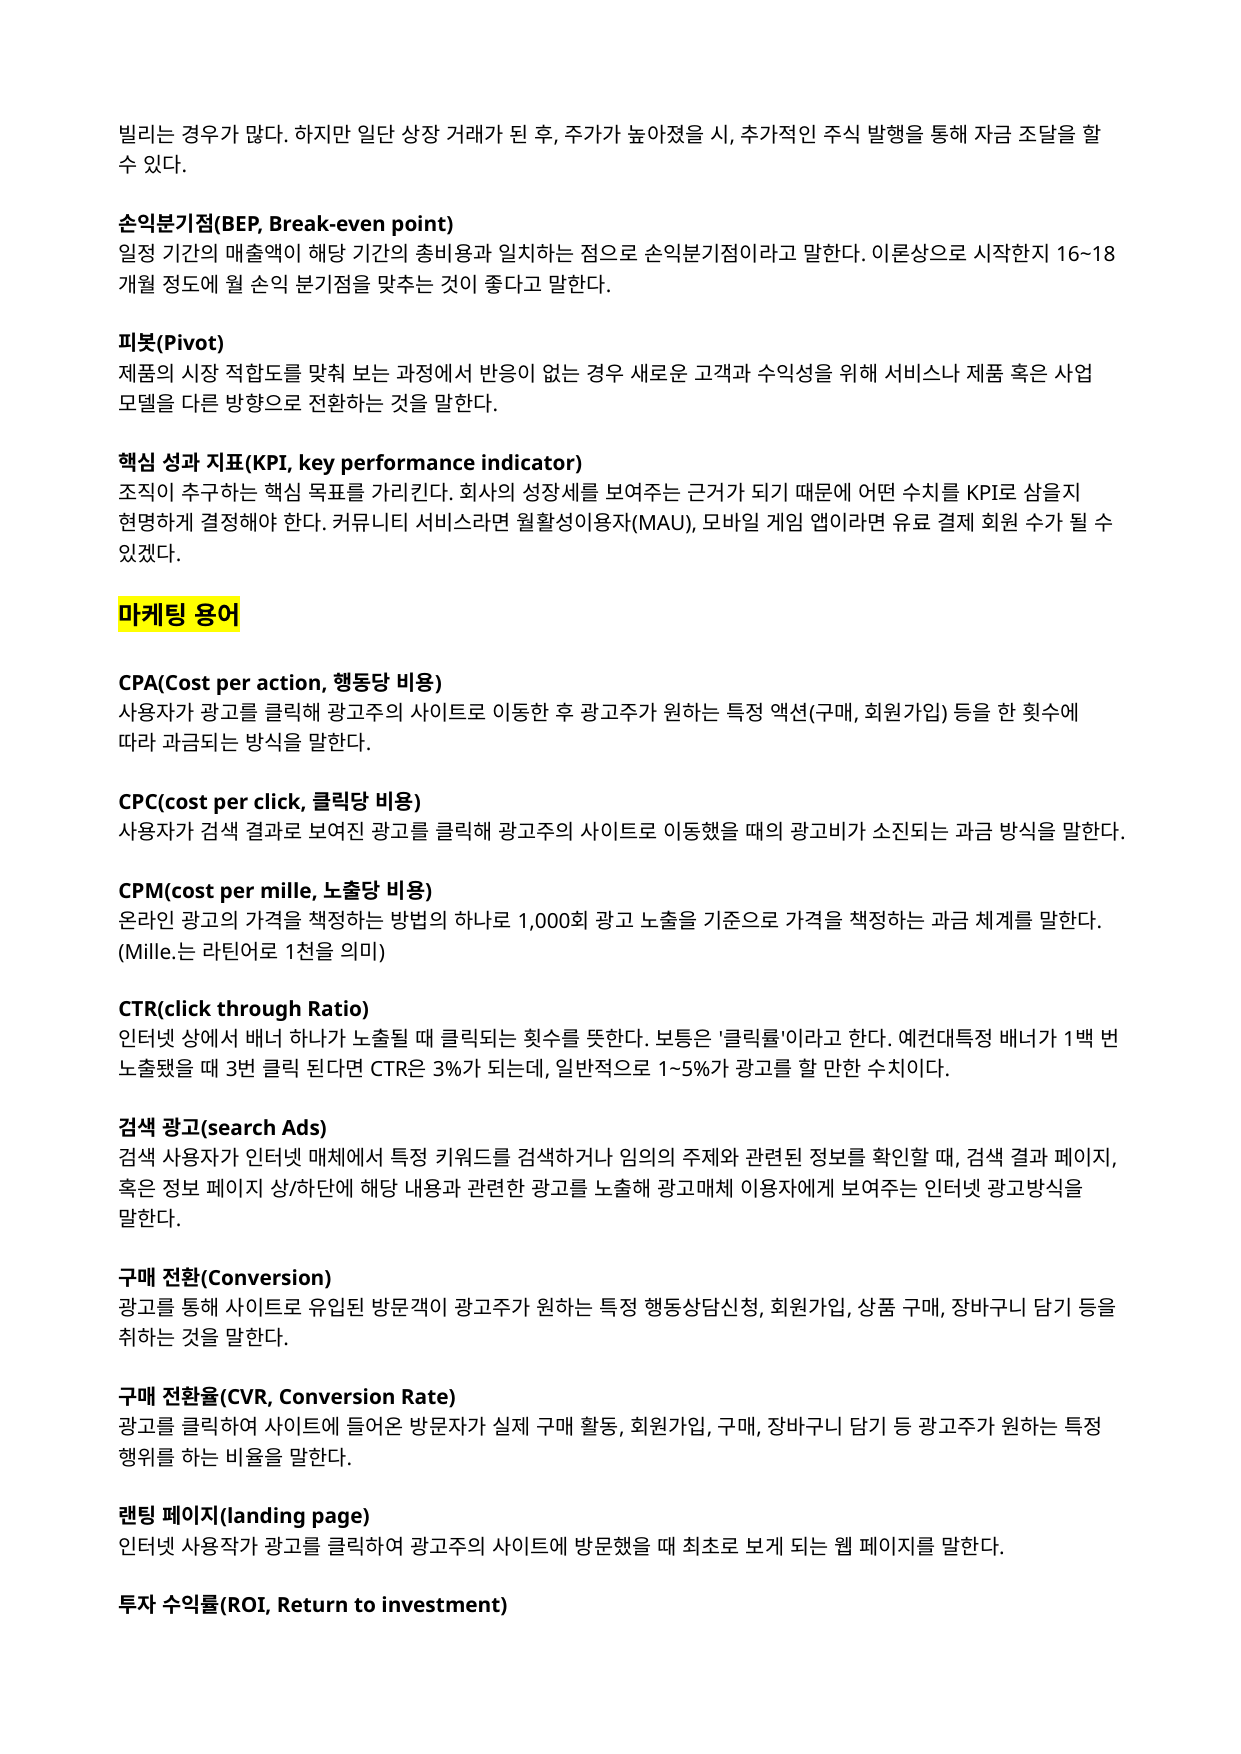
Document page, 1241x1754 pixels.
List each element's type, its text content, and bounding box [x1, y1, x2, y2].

text 구매 전환(Conversion) [118, 1261, 1122, 1291]
text 광고를 클릭하여 사이트에 들어온 방문자가 실제 구매 활동, 회원가입, 구매, 장바구니 담기 등 광고주가 원하는 특정 행위를 하는 비율을 말한다. [118, 1411, 1122, 1471]
text 구매 전환율(CVR, Conversion Rate) [118, 1380, 1122, 1411]
text CPC(cost per click, 클릭당 비용) [118, 785, 1122, 816]
text CPA(Cost per action, 행동당 비용) 사용자가 광고를 클릭해 광고주의 사이트로 이동한 후 광고주가 원하는 특정 액션(구매, 회원가입) 등을 한 횟수에 따라 과금되는 방식을 말한다. [118, 666, 1122, 757]
text 온라인 광고의 가격을 책정하는 방법의 하나로 1,000회 광고 노출을 기준으로 가격을 책정하는 과금 체계를 말한다. (Mille.는 라틴어로 1천을 의미) [118, 904, 1122, 965]
text 인터넷 상에서 배너 하나가 노출될 때 클릭되는 횟수를 뜻한다. 보틍은 '클릭률'이라고 한다. 예컨대특정 배너가 1백 번 노출됐을 때 3번 클릭 된다면 CTR은 3%가 되는데, 일반적으로 1~5%가 광고를 할 만한 수치이다. [118, 1022, 1122, 1083]
text 검색 사용자가 인터넷 매체에서 특정 키워드를 검색하거나 임의의 주제와 관련된 정보를 확인할 때, 검색 결과 페이지, 혹은 정보 페이지 상/하단에 해당 내용과 관련한 광고를 노출해 광고매체 이용자에게 보여주는 인터넷 광고방식을 말한다. [118, 1141, 1122, 1232]
text 일정 기간의 매출액이 해당 기간의 총비용과 일치하는 점으로 손익분기점이라고 말한다. 이론상으로 시작한지 16~18개월 정도에 월 손익 분기점을 맞추는 것이 좋다고 말한다. [118, 237, 1122, 298]
text 투자 수익률(ROI, Return to investment) [118, 1589, 1122, 1619]
text CTR(click through Ratio) [118, 994, 1122, 1022]
text 피봇(Pivot) [118, 327, 1122, 357]
text 빌리는 경우가 많다. 하지만 일단 상장 거래가 된 후, 주가가 높아졌을 시, 추가적인 주식 발행을 통해 자금 조달을 할 수 있다. [118, 118, 1122, 179]
text 광고를 통해 사이트로 유입된 방문객이 광고주가 원하는 특정 행동상담신청, 회원가입, 상품 구매, 장바구니 담기 등을 취하는 것을 말한다. [118, 1291, 1122, 1352]
text 랜팅 페이지(landing page) [118, 1499, 1122, 1530]
text 손익분기점(BEP, Break-even point) [118, 207, 1122, 237]
text 검색 광고(search Ads) [118, 1111, 1122, 1141]
text CPM(cost per mille, 노출당 비용) [118, 874, 1122, 904]
text 마케팅 용어 [118, 596, 1122, 632]
text 조직이 추구하는 핵심 목표를 가리킨다. 회사의 성장세를 보여주는 근거가 되기 때문에 어떤 수치를 KPI로 삼을지 현명하게 결정해야 한다. 커뮤니티 서비스라면 월활성이용자(MAU), 모바일 게임 앱이라면 유료 결제 회원 수가 될 수 있겠다. [118, 476, 1122, 567]
text 제품의 시장 적합도를 맞춰 보는 과정에서 반응이 없는 경우 새로운 고객과 수익성을 위해 서비스나 제품 혹은 사업 모델을 다른 방향으로 전환하는 것을 말한다. [118, 357, 1122, 417]
text 사용자가 검색 결과로 보여진 광고를 클릭해 광고주의 사이트로 이동했을 때의 광고비가 소진되는 과금 방식을 말한다. [118, 816, 1122, 846]
text 인터넷 사용작가 광고를 클릭하여 광고주의 사이트에 방문했을 때 최초로 보게 되는 웹 페이지를 말한다. [118, 1530, 1122, 1560]
text 핵심 성과 지표(KPI, key performance indicator) [118, 446, 1122, 476]
